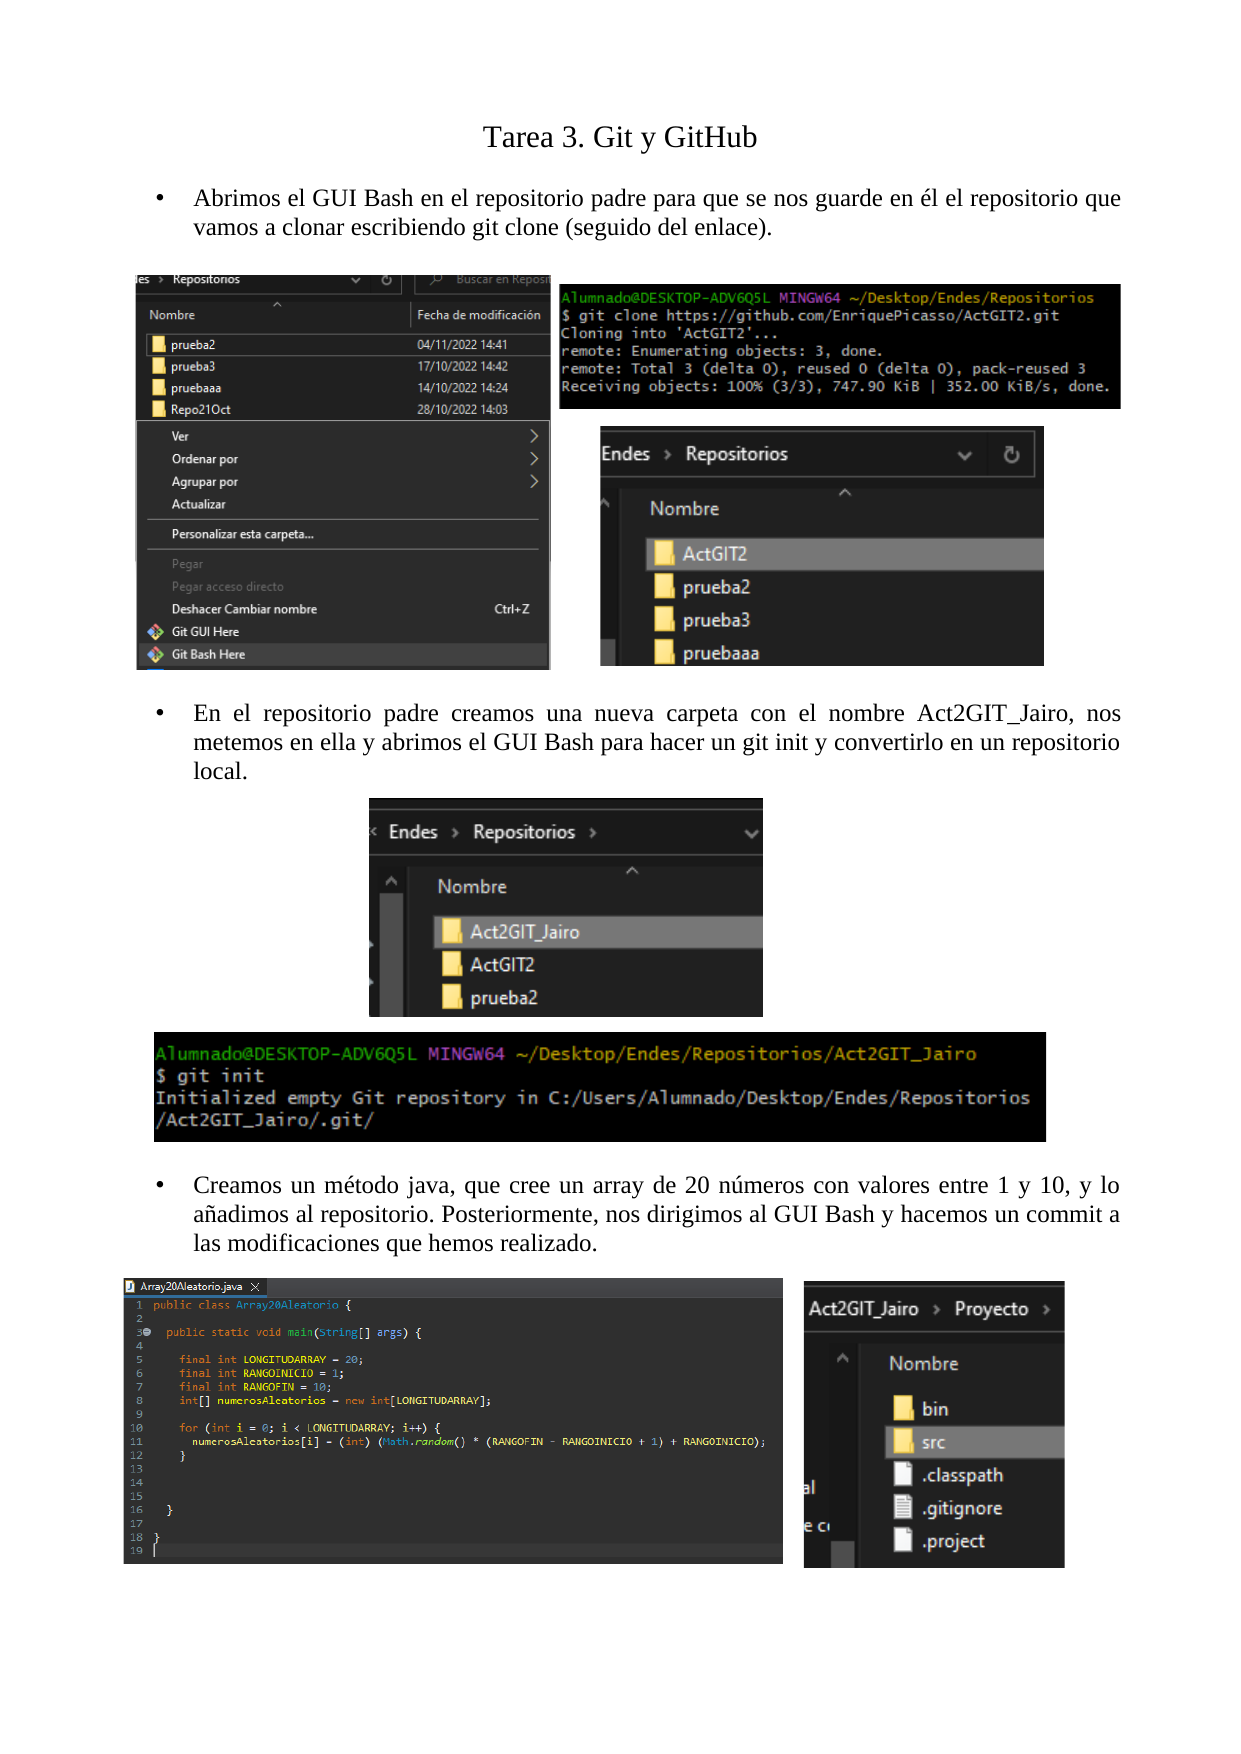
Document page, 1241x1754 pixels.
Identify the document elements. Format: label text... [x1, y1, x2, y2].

picture [600, 426, 1044, 666]
list En el repositorio padre creamos una nueva carpeta con el nombre Act2GIT_Jairo, nos metemos en ella y abrimos el GUI Bash para hacer un git init y convertirlo en un repositorio local. [156, 698, 1122, 784]
picture [369, 798, 763, 1017]
picture [154, 1032, 1047, 1142]
picture [123, 1278, 783, 1564]
picture [559, 284, 1121, 409]
picture [135, 275, 551, 670]
picture [803, 1281, 1065, 1568]
list Creamos un método java, que cree un array de 20 números con valores entre 1 y 10, y lo añadimos al repositorio. Posteriormente, nos dirigimos al GUI Bash y hacemos un commit a las modificaciones que hemos realizado. [156, 1171, 1122, 1257]
list Abrimos el GUI Bash en el repositorio padre para que se nos guarde en él el repositorio que vamos a clonar escribiendo git clone (seguido del enlace). [156, 183, 1122, 240]
text Tarea 3. Git y GitHub [118, 118, 1122, 154]
